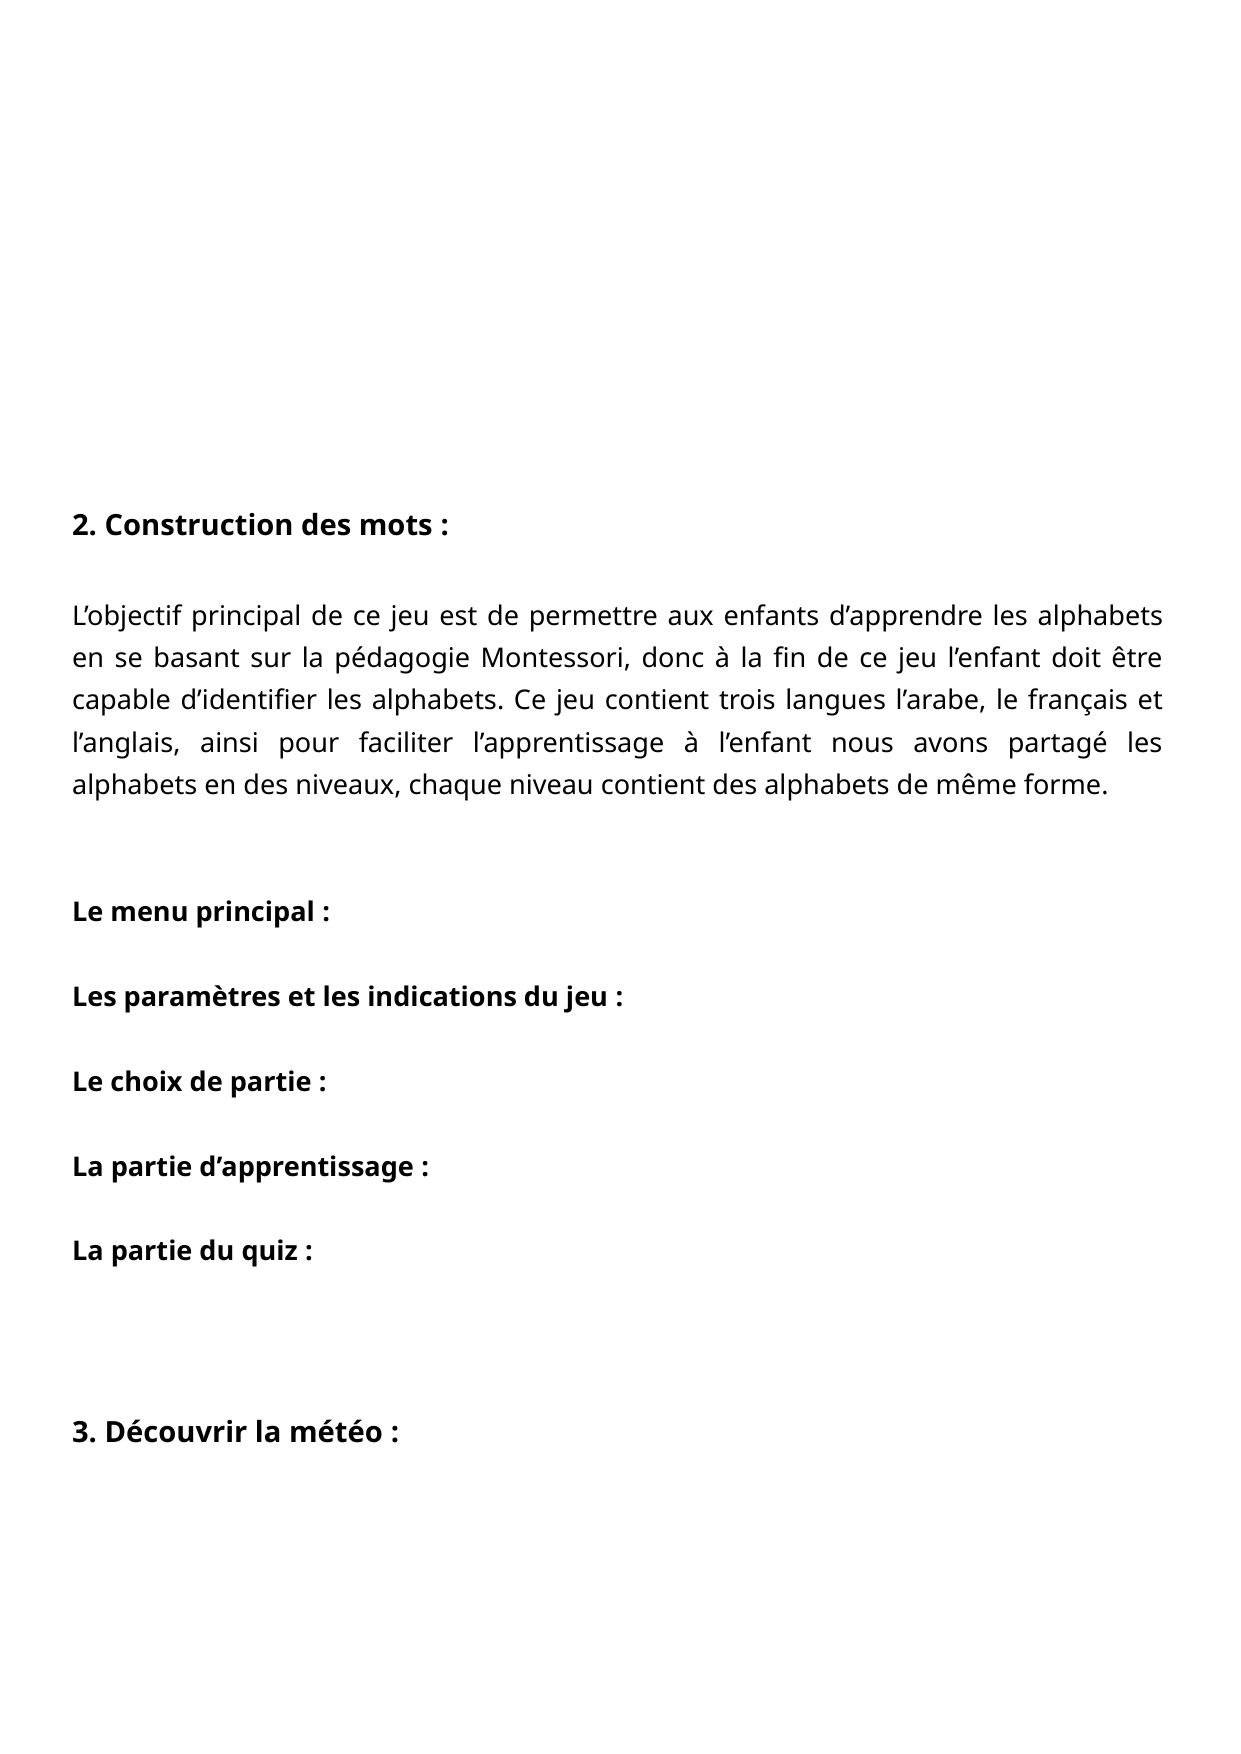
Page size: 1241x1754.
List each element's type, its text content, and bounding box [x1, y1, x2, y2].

text La partie d’apprentissage : [72, 1147, 1164, 1184]
text La partie du quiz : [72, 1232, 1164, 1269]
text 3. Découvrir la météo : [72, 1411, 1164, 1451]
text 2. Construction des mots : [72, 505, 1164, 544]
text Les paramètres et les indications du jeu : [72, 977, 1164, 1014]
text Le menu principal : [72, 893, 1164, 929]
text Le choix de partie : [72, 1062, 1164, 1099]
text L’objectif principal de ce jeu est de permettre aux enfants d’apprendre les alphabets en se basant sur la pédagogie Montessori, donc à la fin de ce jeu l’enfant doit être capable d’identifier les alphabets. Ce jeu contient trois langues l’arabe, le français et l’anglais, ainsi pour faciliter l’apprentissage à l’enfant nous avons partagé les alphabets en des niveaux, chaque niveau contient des alphabets de même forme. [72, 596, 1164, 802]
